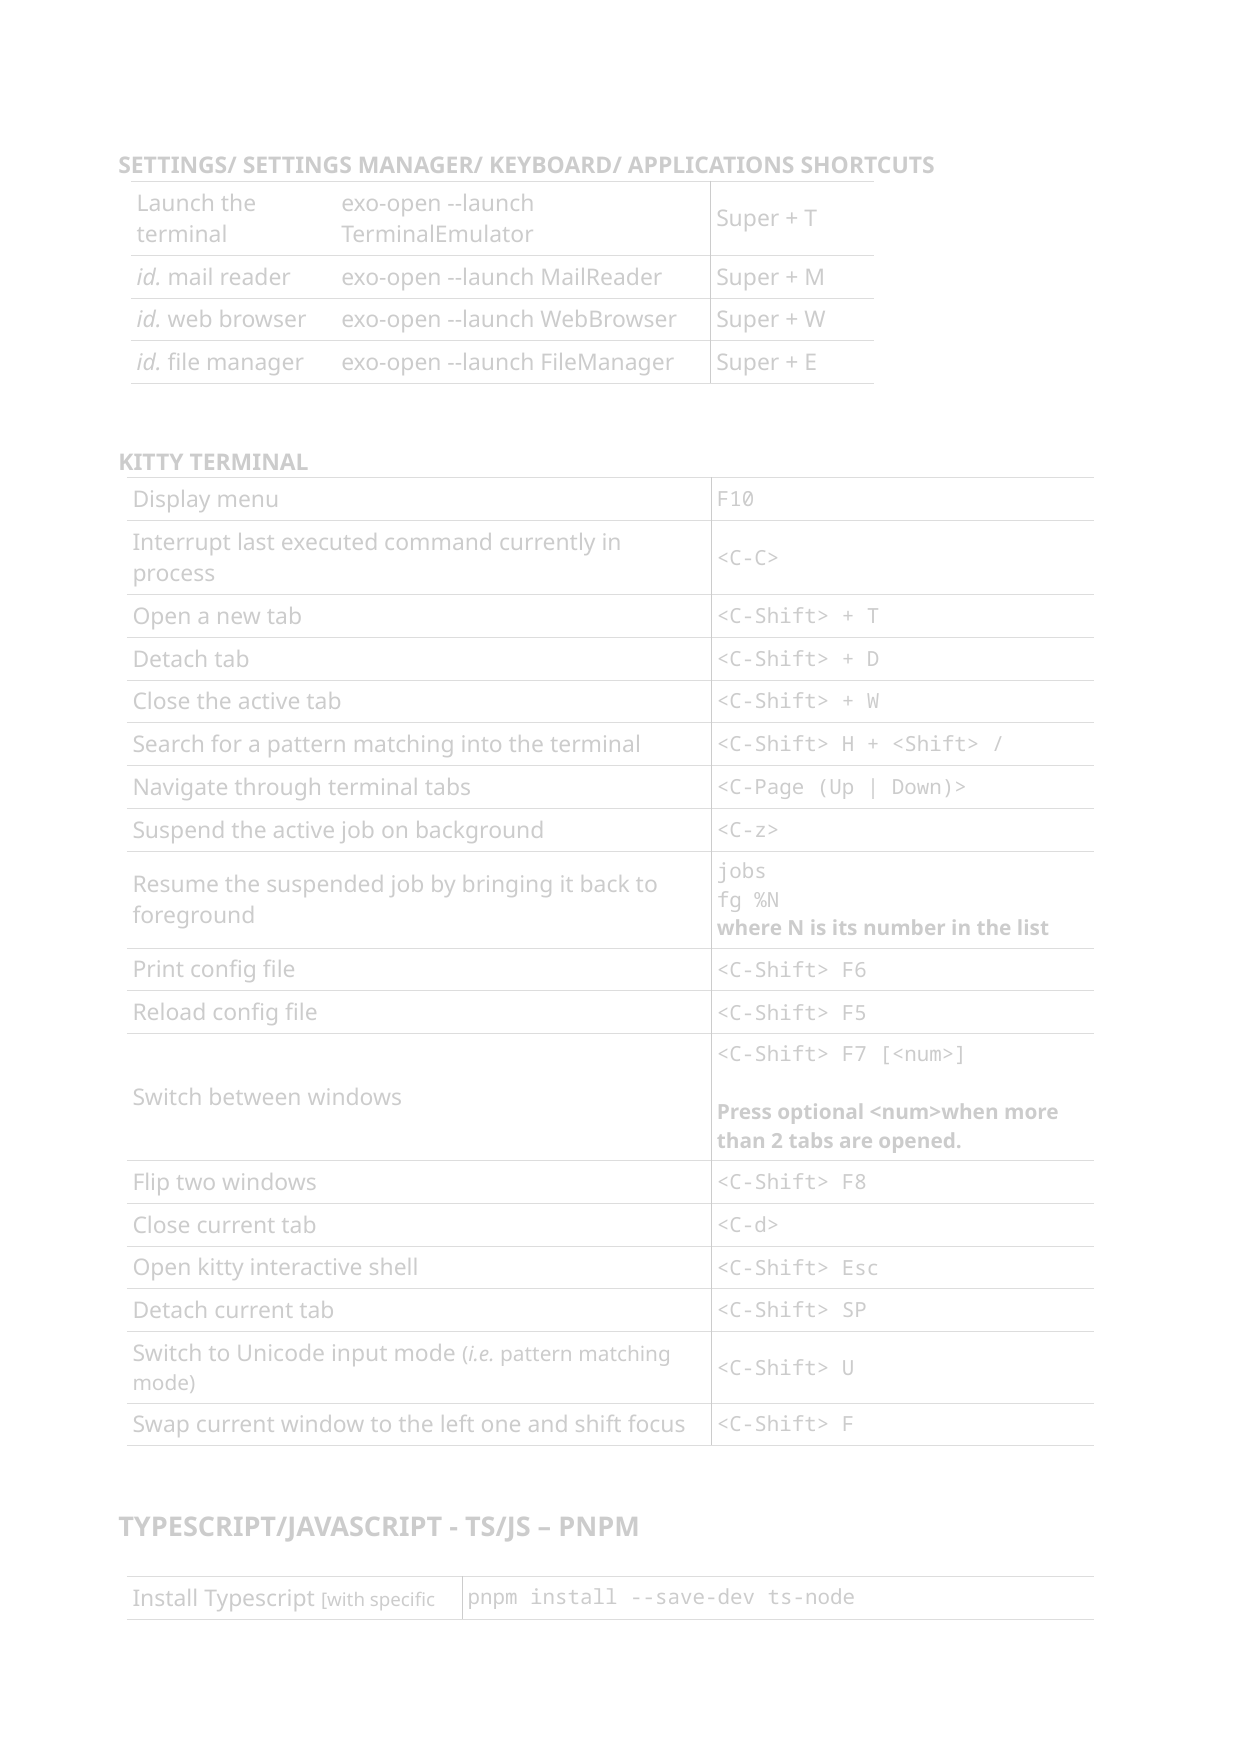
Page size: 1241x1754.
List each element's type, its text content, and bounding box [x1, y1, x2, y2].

text SETTINGS/ SETTINGS MANAGER/ KEYBOARD/ APPLICATIONS SHORTCUTS [118, 149, 1122, 181]
table_header exo-open --launch TerminalEmulator [335, 182, 710, 255]
table_header Display menu [127, 478, 711, 520]
text KITTY TERMINAL [118, 446, 1122, 477]
table_header Install Typescript [with specific [127, 1577, 462, 1619]
table_cell <C-Shift> F5 [712, 991, 1093, 1033]
table_cell exo-open --launch FileManager [335, 341, 710, 383]
table_cell Detach current tab [127, 1289, 711, 1331]
table_cell Super + W [711, 299, 874, 340]
table_cell Detach tab [127, 638, 711, 679]
table_cell id. file manager [131, 341, 335, 383]
table_cell id. mail reader [131, 256, 335, 297]
table_cell Resume the suspended job by bringing it back to foreground [127, 852, 711, 948]
table_cell Super + M [711, 256, 874, 297]
table_cell Navigate through terminal tabs [127, 766, 711, 808]
table_cell <C-C> [712, 521, 1093, 594]
table_cell jobs fg %N where N is its number in the list [712, 852, 1093, 948]
table_header Launch the terminal [131, 182, 335, 255]
table_header pnpm install --save-dev ts-node [463, 1577, 1093, 1619]
table_cell Close the active tab [127, 681, 711, 722]
table_cell Open a new tab [127, 595, 711, 637]
table_cell <C-d> [712, 1204, 1093, 1246]
table_cell Interrupt last executed command currently in process [127, 521, 711, 594]
table_cell <C-Shift> + D [712, 638, 1093, 679]
table_cell exo-open --launch WebBrowser [335, 299, 710, 340]
table_header F10 [712, 478, 1093, 520]
table_cell <C-Shift> F7 [<num>] Press optional <num>when more than 2 tabs are opened. [712, 1034, 1093, 1160]
table_cell Switch to Unicode input mode (i.e. pattern matching mode) [127, 1332, 711, 1402]
table_cell Suspend the active job on background [127, 809, 711, 851]
table_cell id. web browser [131, 299, 335, 340]
table_cell Open kitty interactive shell [127, 1247, 711, 1288]
table_cell <C-Shift> Esc [712, 1247, 1093, 1288]
table_cell Close current tab [127, 1204, 711, 1246]
table_cell <C-z> [712, 809, 1093, 851]
table_cell Super + E [711, 341, 874, 383]
table_cell <C-Shift> U [712, 1332, 1093, 1402]
table_cell <C-Shift> + W [712, 681, 1093, 722]
table_cell <C-Shift> + T [712, 595, 1093, 637]
table_cell <C-Page (Up | Down)> [712, 766, 1093, 808]
table_cell Search for a pattern matching into the terminal [127, 723, 711, 765]
table_cell <C-Shift> F8 [712, 1161, 1093, 1203]
table_cell exo-open --launch MailReader [335, 256, 710, 297]
text TYPESCRIPT/JAVASCRIPT - TS/JS – PNPM [118, 1508, 1122, 1545]
table_cell <C-Shift> H + <Shift> / [712, 723, 1093, 765]
table_cell <C-Shift> F [712, 1404, 1093, 1445]
table_cell Print config file [127, 949, 711, 990]
table_cell Switch between windows [127, 1034, 711, 1160]
table_cell <C-Shift> SP [712, 1289, 1093, 1331]
table_cell <C-Shift> F6 [712, 949, 1093, 990]
table_cell Reload config file [127, 991, 711, 1033]
table_header Super + T [711, 182, 874, 255]
table_cell Flip two windows [127, 1161, 711, 1203]
table_cell Swap current window to the left one and shift focus [127, 1404, 711, 1445]
